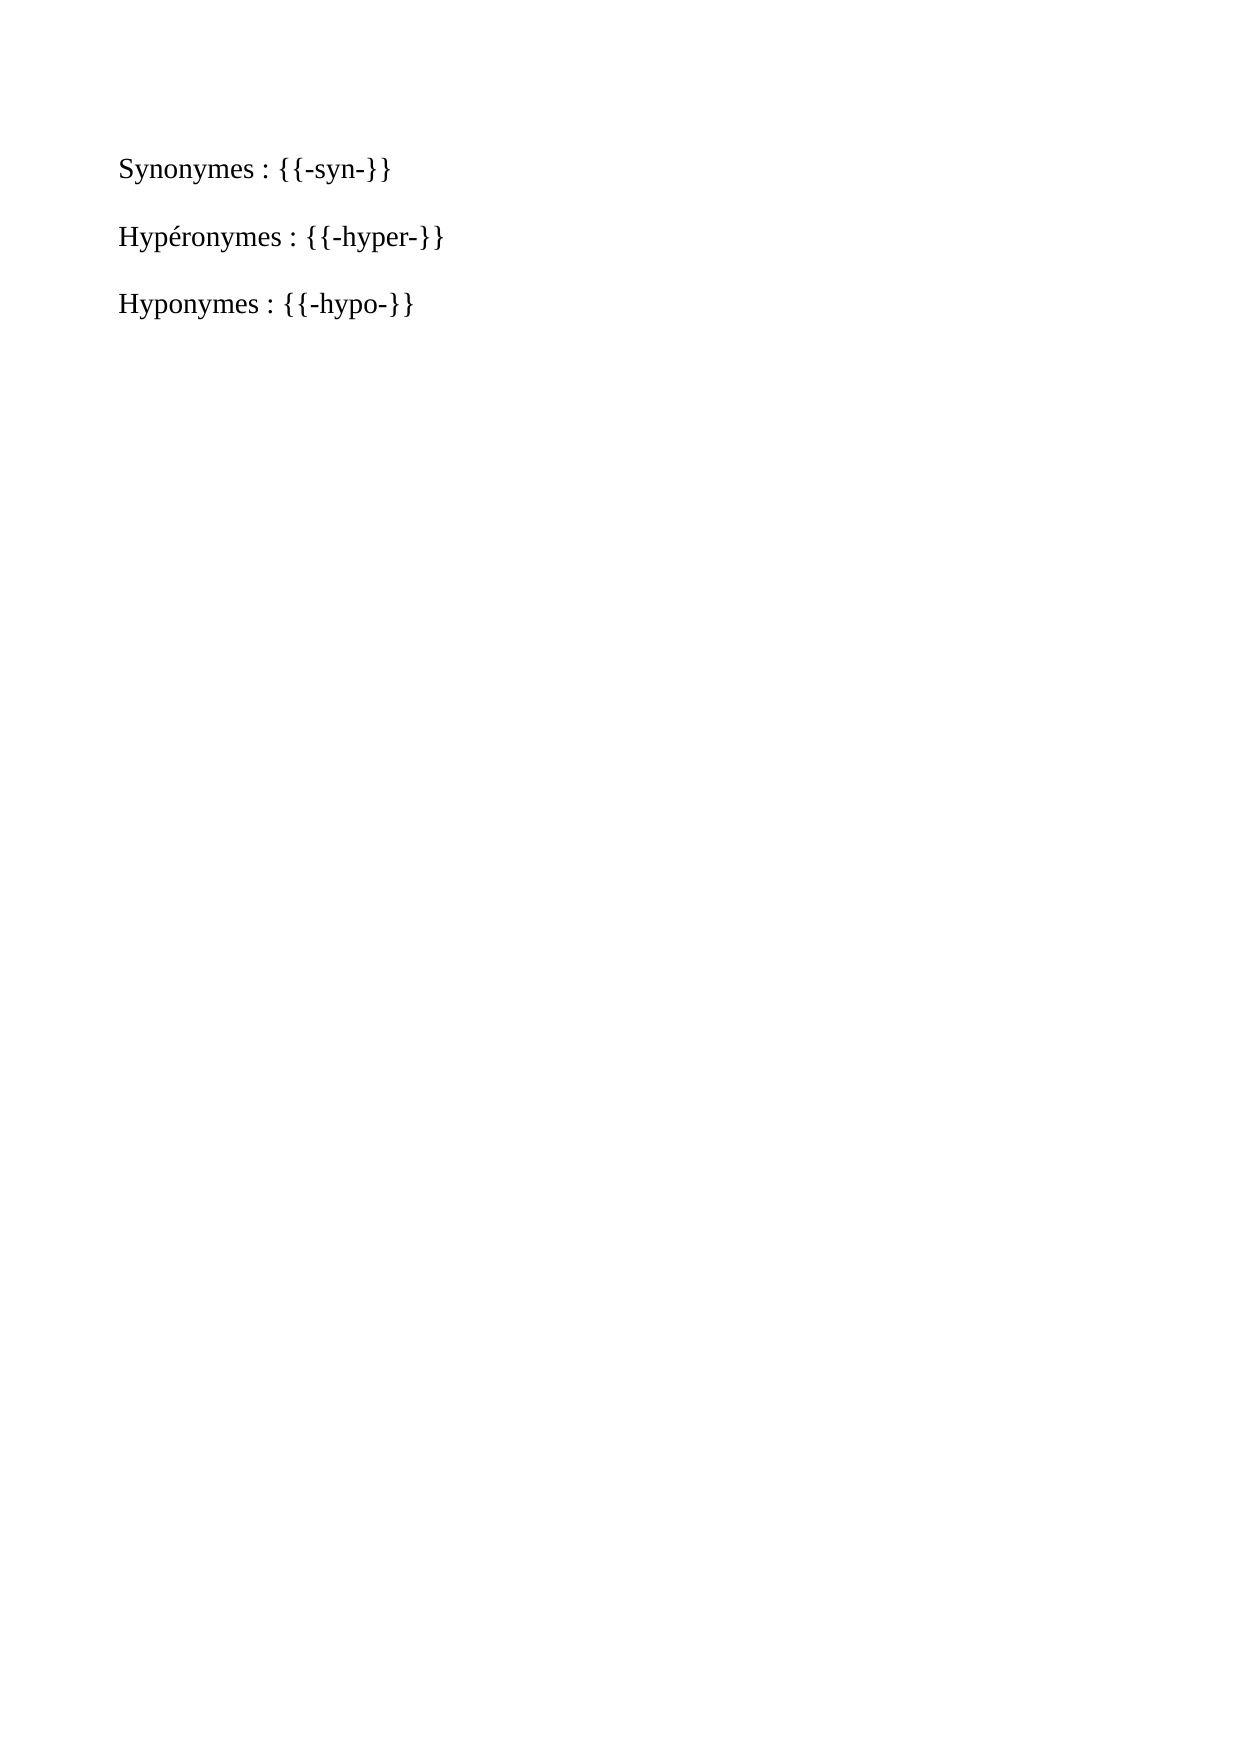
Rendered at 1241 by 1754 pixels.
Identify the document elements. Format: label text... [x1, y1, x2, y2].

text Hyponymes : {{-hypo-}} [118, 286, 1122, 319]
text Synonymes : {{-syn-}} [118, 152, 1122, 185]
text Hypéronymes : {{-hyper-}} [118, 219, 1122, 252]
